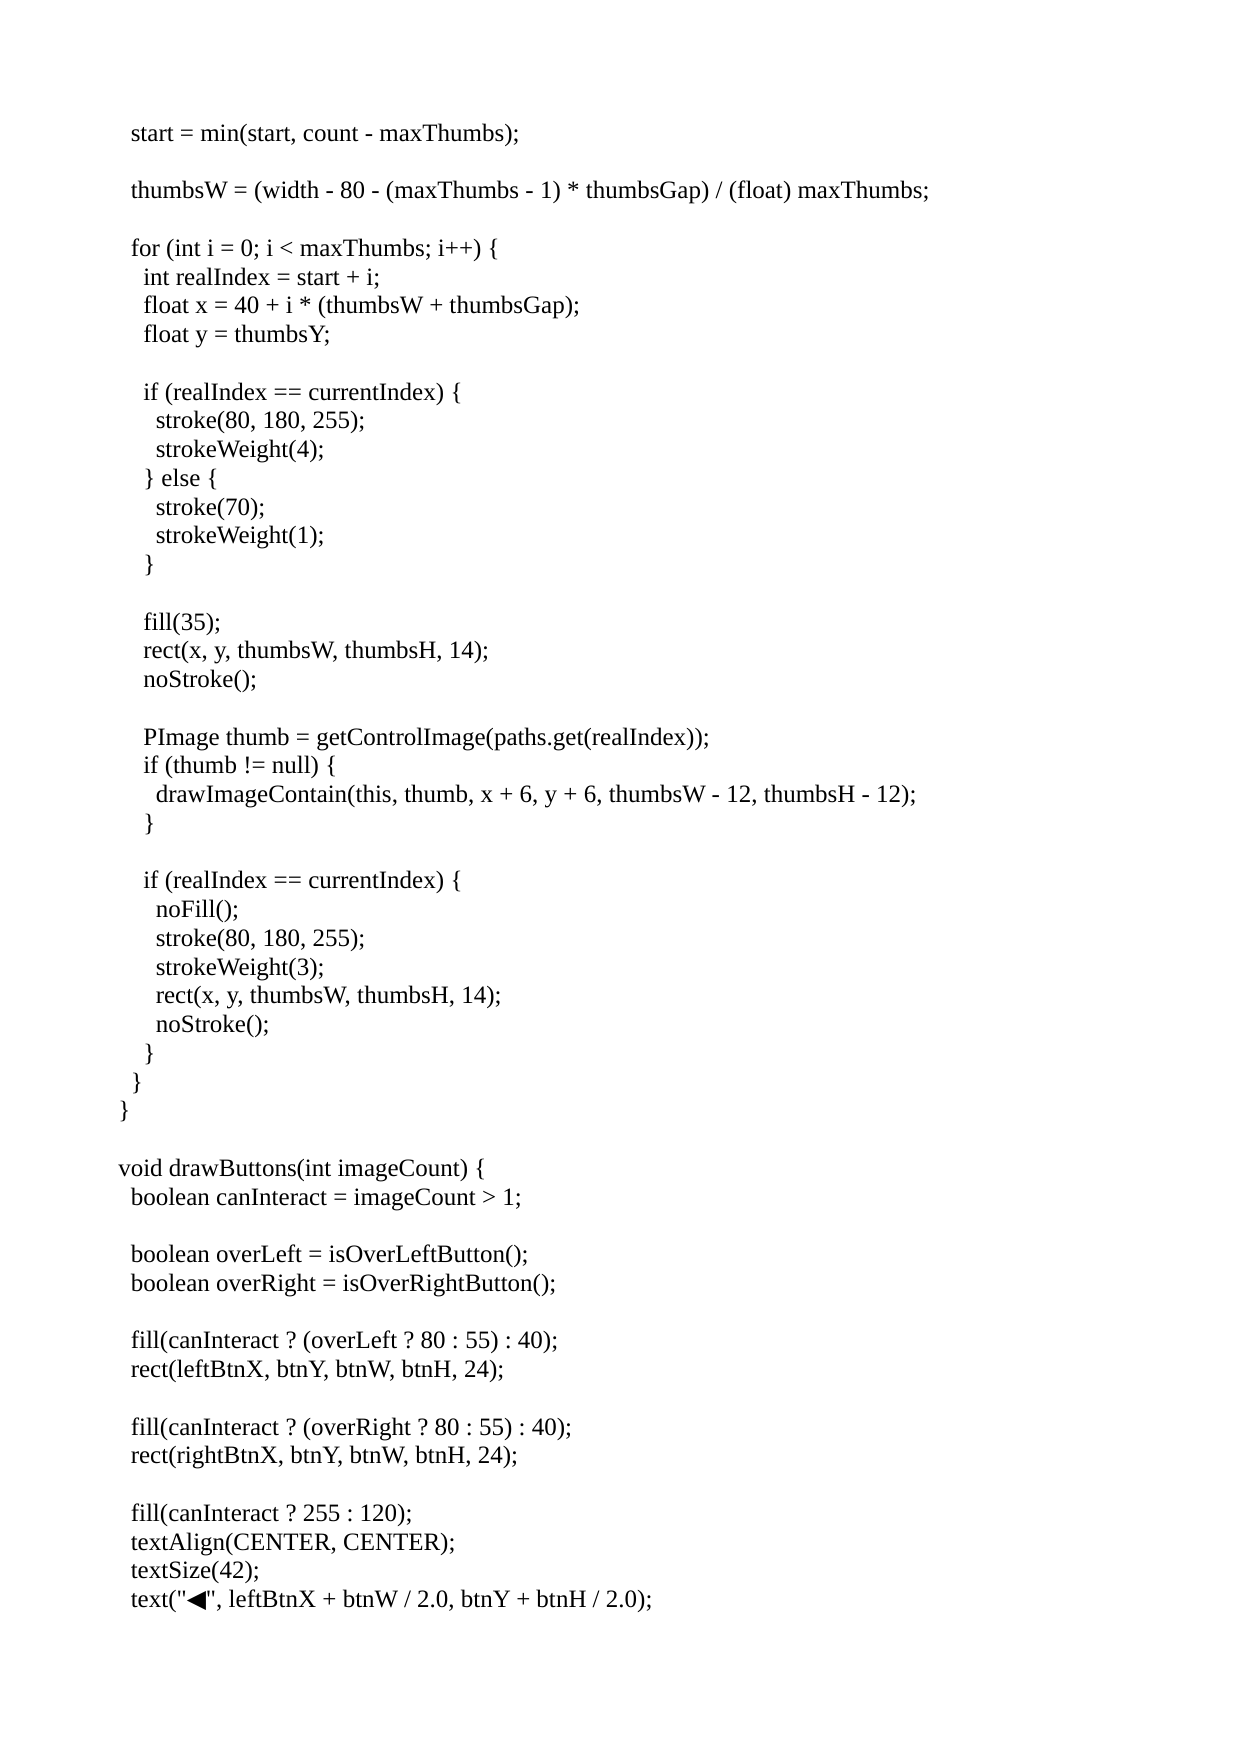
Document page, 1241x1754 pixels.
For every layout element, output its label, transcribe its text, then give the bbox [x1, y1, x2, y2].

text start = min(start, count - maxThumbs); thumbsW = (width - 80 - (maxThumbs - 1) * thumbsGap) / (float) maxThumbs; for (int i = 0; i < maxThumbs; i++) { int realIndex = start + i; float x = 40 + i * (thumbsW + thumbsGap); float y = thumbsY; if (realIndex == currentIndex) { stroke(80, 180, 255); strokeWeight(4); } else { stroke(70); strokeWeight(1); } fill(35); rect(x, y, thumbsW, thumbsH, 14); noStroke(); PImage thumb = getControlImage(paths.get(realIndex)); if (thumb != null) { drawImageContain(this, thumb, x + 6, y + 6, thumbsW - 12, thumbsH - 12); } if (realIndex == currentIndex) { noFill(); stroke(80, 180, 255); strokeWeight(3); rect(x, y, thumbsW, thumbsH, 14); noStroke(); } } } void drawButtons(int imageCount) { boolean canInteract = imageCount > 1; boolean overLeft = isOverLeftButton(); boolean overRight = isOverRightButton(); fill(canInteract ? (overLeft ? 80 : 55) : 40); rect(leftBtnX, btnY, btnW, btnH, 24); fill(canInteract ? (overRight ? 80 : 55) : 40); rect(rightBtnX, btnY, btnW, btnH, 24); fill(canInteract ? 255 : 120); textAlign(CENTER, CENTER); textSize(42); text("◀", leftBtnX + btnW / 2.0, btnY + btnH / 2.0); [118, 118, 1122, 1613]
